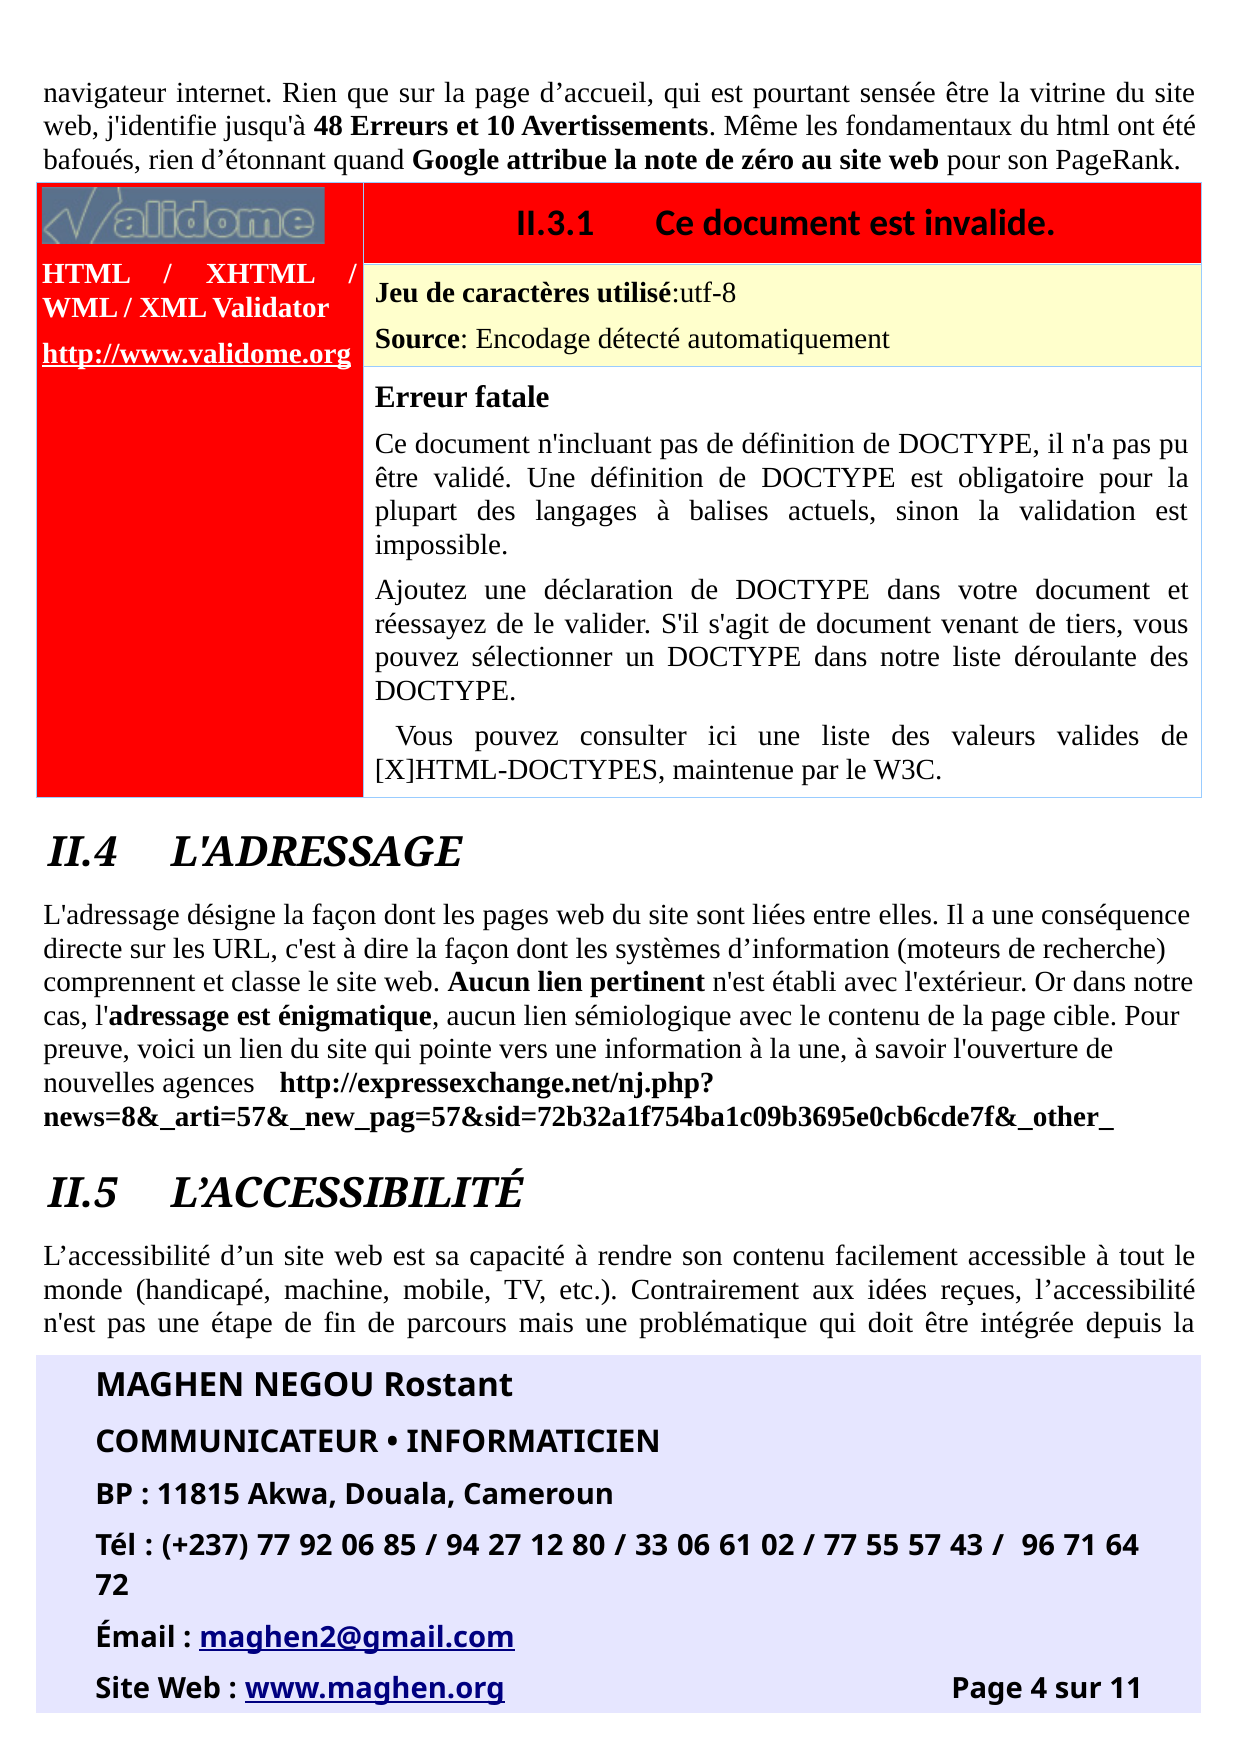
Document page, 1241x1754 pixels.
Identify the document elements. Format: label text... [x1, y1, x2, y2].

subtitle L’ACCESSIBILITÉ [37, 1163, 1202, 1220]
table_header HTML / XHTML / WML / XML Validator http://www.validome.org [37, 183, 363, 797]
text L'adressage désigne la façon dont les pages web du site sont liées entre elles. Il a une conséquence directe sur les URL, c'est à dire la façon dont les systèmes d’information (moteurs de recherche) comprennent et classe le site web. Aucun lien pertinent n'est établi avec l'extérieur. Or dans notre cas, l'adressage est énigmatique, aucun lien sémiologique avec le contenu de la page cible. Pour preuve, voici un lien du site qui pointe vers une information à la une, à savoir l'ouverture de nouvelles agences http://expressexchange.net/nj.php?news=8&_arti=57&_new_pag=57&sid=72b32a1f754ba1c09b3695e0cb6cde7f&_other_ [43, 897, 1196, 1132]
table_cell Erreur fatale Ce document n'incluant pas de définition de DOCTYPE, il n'a pas pu être validé. Une définition de DOCTYPE est obligatoire pour la plupart des langages à balises actuels, sinon la validation est impossible. Ajoutez une déclaration de DOCTYPE dans votre document et réessayez de le valider. S'il s'agit de document venant de tiers, vous pouvez sélectionner un DOCTYPE dans notre liste déroulante des DOCTYPE. Vous pouvez consulter ici une liste des valeurs valides de [X]HTML-DOCTYPES, maintenue par le W3C. [364, 367, 1201, 797]
table_cell Jeu de caractères utilisé:utf-8 Source: Encodage détecté automatiquement [364, 265, 1201, 366]
table_header Ce document est invalide. [364, 183, 1201, 263]
text navigateur internet. Rien que sur la page d’accueil, qui est pourtant sensée être la vitrine du site web, j'identifie jusqu'à 48 Erreurs et 10 Avertissements. Même les fondamentaux du html ont été bafoués, rien d’étonnant quand Google attribue la note de zéro au site web pour son PageRank. [43, 75, 1196, 176]
picture [41, 187, 325, 244]
subtitle L'ADRESSAGE [37, 822, 1202, 879]
text L’accessibilité d’un site web est sa capacité à rendre son contenu facilement accessible à tout le monde (handicapé, machine, mobile, TV, etc.). Contrairement aux idées reçues, l’accessibilité n'est pas une étape de fin de parcours mais une problématique qui doit être intégrée depuis la [43, 1238, 1196, 1339]
